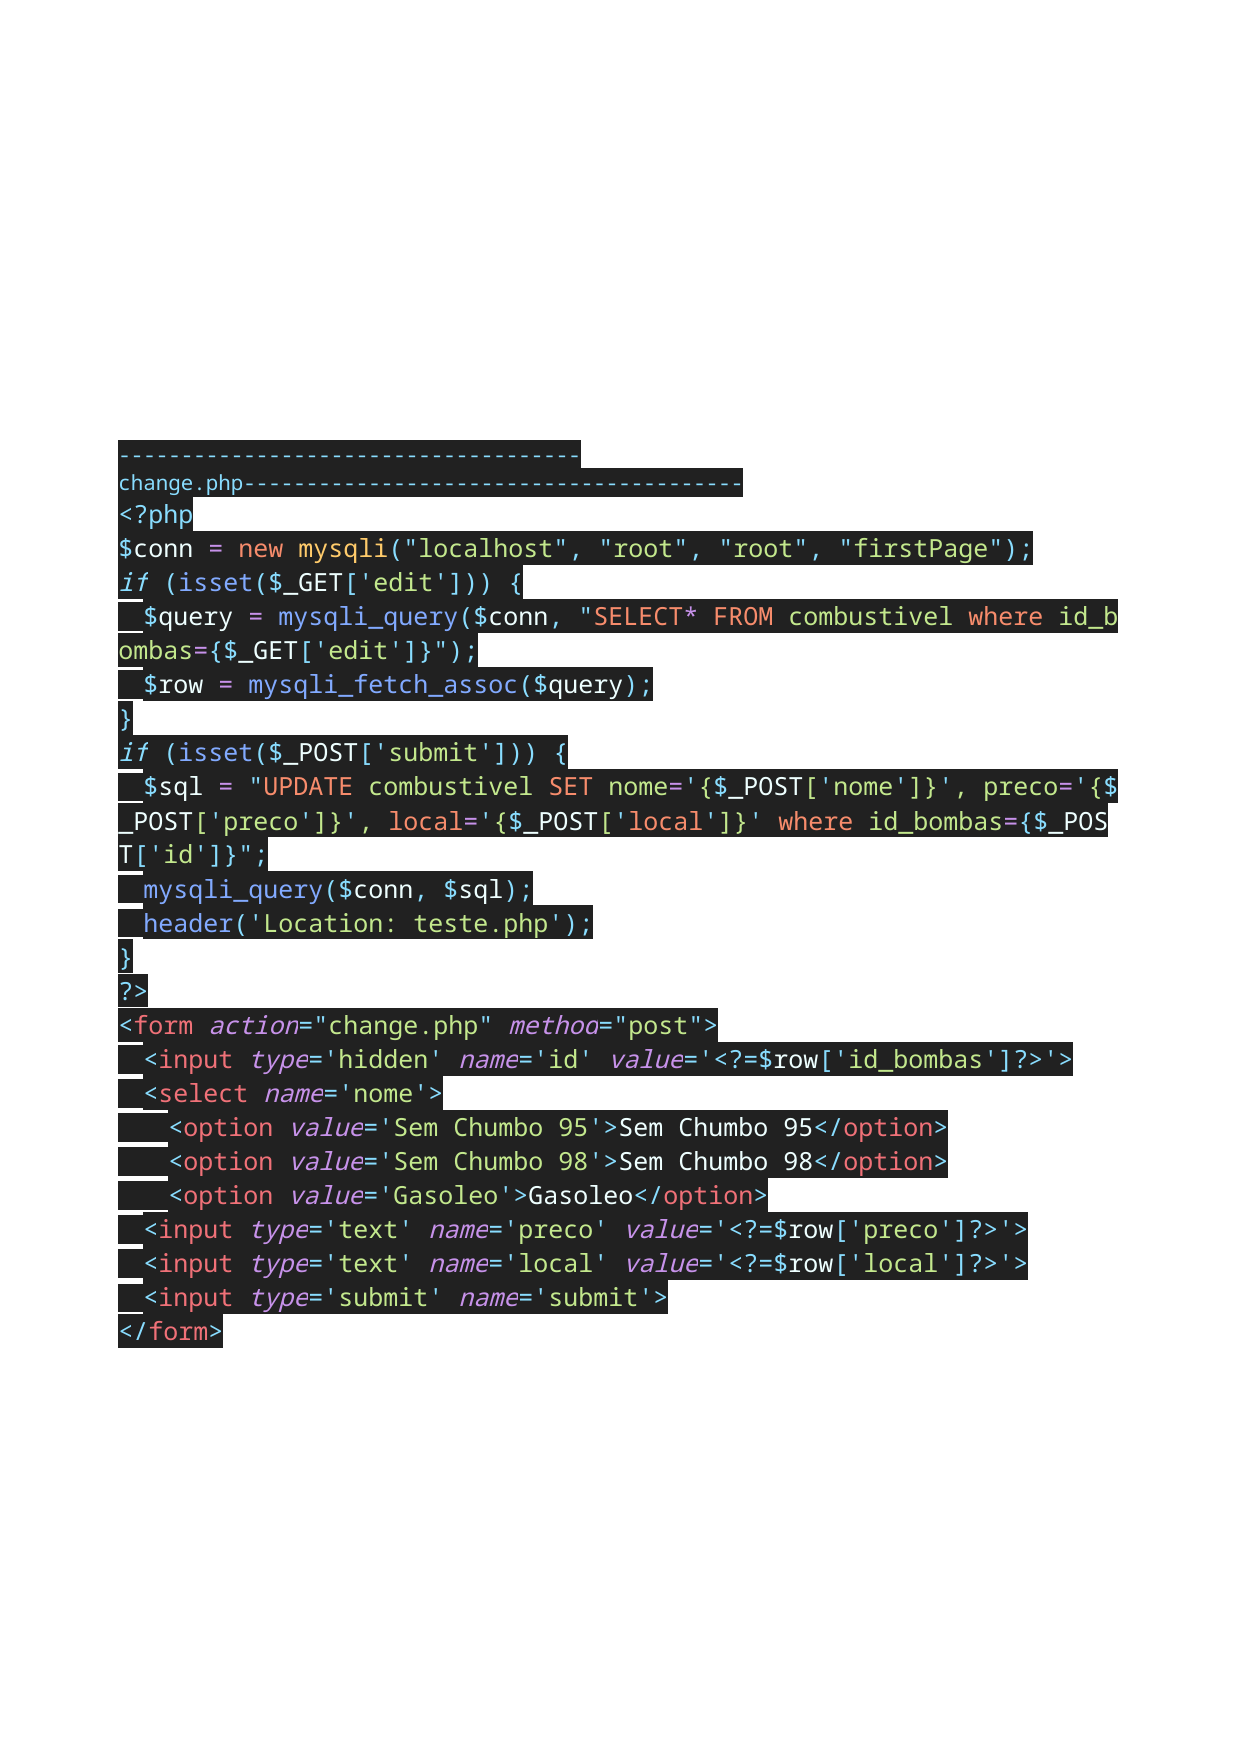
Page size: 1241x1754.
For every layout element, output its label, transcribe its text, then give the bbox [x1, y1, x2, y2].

text <input type='text' name='preco' value='<?=$row['preco']?>'> [118, 1212, 1122, 1246]
text } [118, 701, 1122, 735]
text <option value='Sem Chumbo 95'>Sem Chumbo 95</option> [118, 1110, 1122, 1144]
text mysqli_query($conn, $sql); [118, 871, 1122, 905]
text if (isset($_GET['edit'])) { [118, 565, 1122, 599]
text ?> [118, 973, 1122, 1007]
text <option value='Gasoleo'>Gasoleo</option> [118, 1178, 1122, 1212]
text -------------------------------------change.php---------------------------------------- [118, 440, 1122, 497]
text <input type='text' name='local' value='<?=$row['local']?>'> [118, 1246, 1122, 1280]
text $query = mysqli_query($conn, "SELECT* FROM combustivel where id_bombas={$_GET['edit']}"); [118, 599, 1122, 667]
text <form action="change.php" method="post"> [118, 1007, 1122, 1042]
text } [118, 939, 1122, 973]
text <input type='submit' name='submit'> [118, 1280, 1122, 1314]
text <select name='nome'> [118, 1076, 1122, 1110]
text <input type='hidden' name='id' value='<?=$row['id_bombas']?>'> [118, 1042, 1122, 1076]
text </form> [118, 1314, 1122, 1348]
text <option value='Sem Chumbo 98'>Sem Chumbo 98</option> [118, 1144, 1122, 1178]
text $sql = "UPDATE combustivel SET nome='{$_POST['nome']}', preco='{$_POST['preco']}', local='{$_POST['local']}' where id_bombas={$_POST['id']}"; [118, 769, 1122, 871]
text if (isset($_POST['submit'])) { [118, 735, 1122, 769]
text $row = mysqli_fetch_assoc($query); [118, 667, 1122, 701]
text <?php [118, 497, 1122, 531]
text $conn = new mysqli("localhost", "root", "root", "firstPage"); [118, 531, 1122, 565]
text header('Location: teste.php'); [118, 905, 1122, 939]
